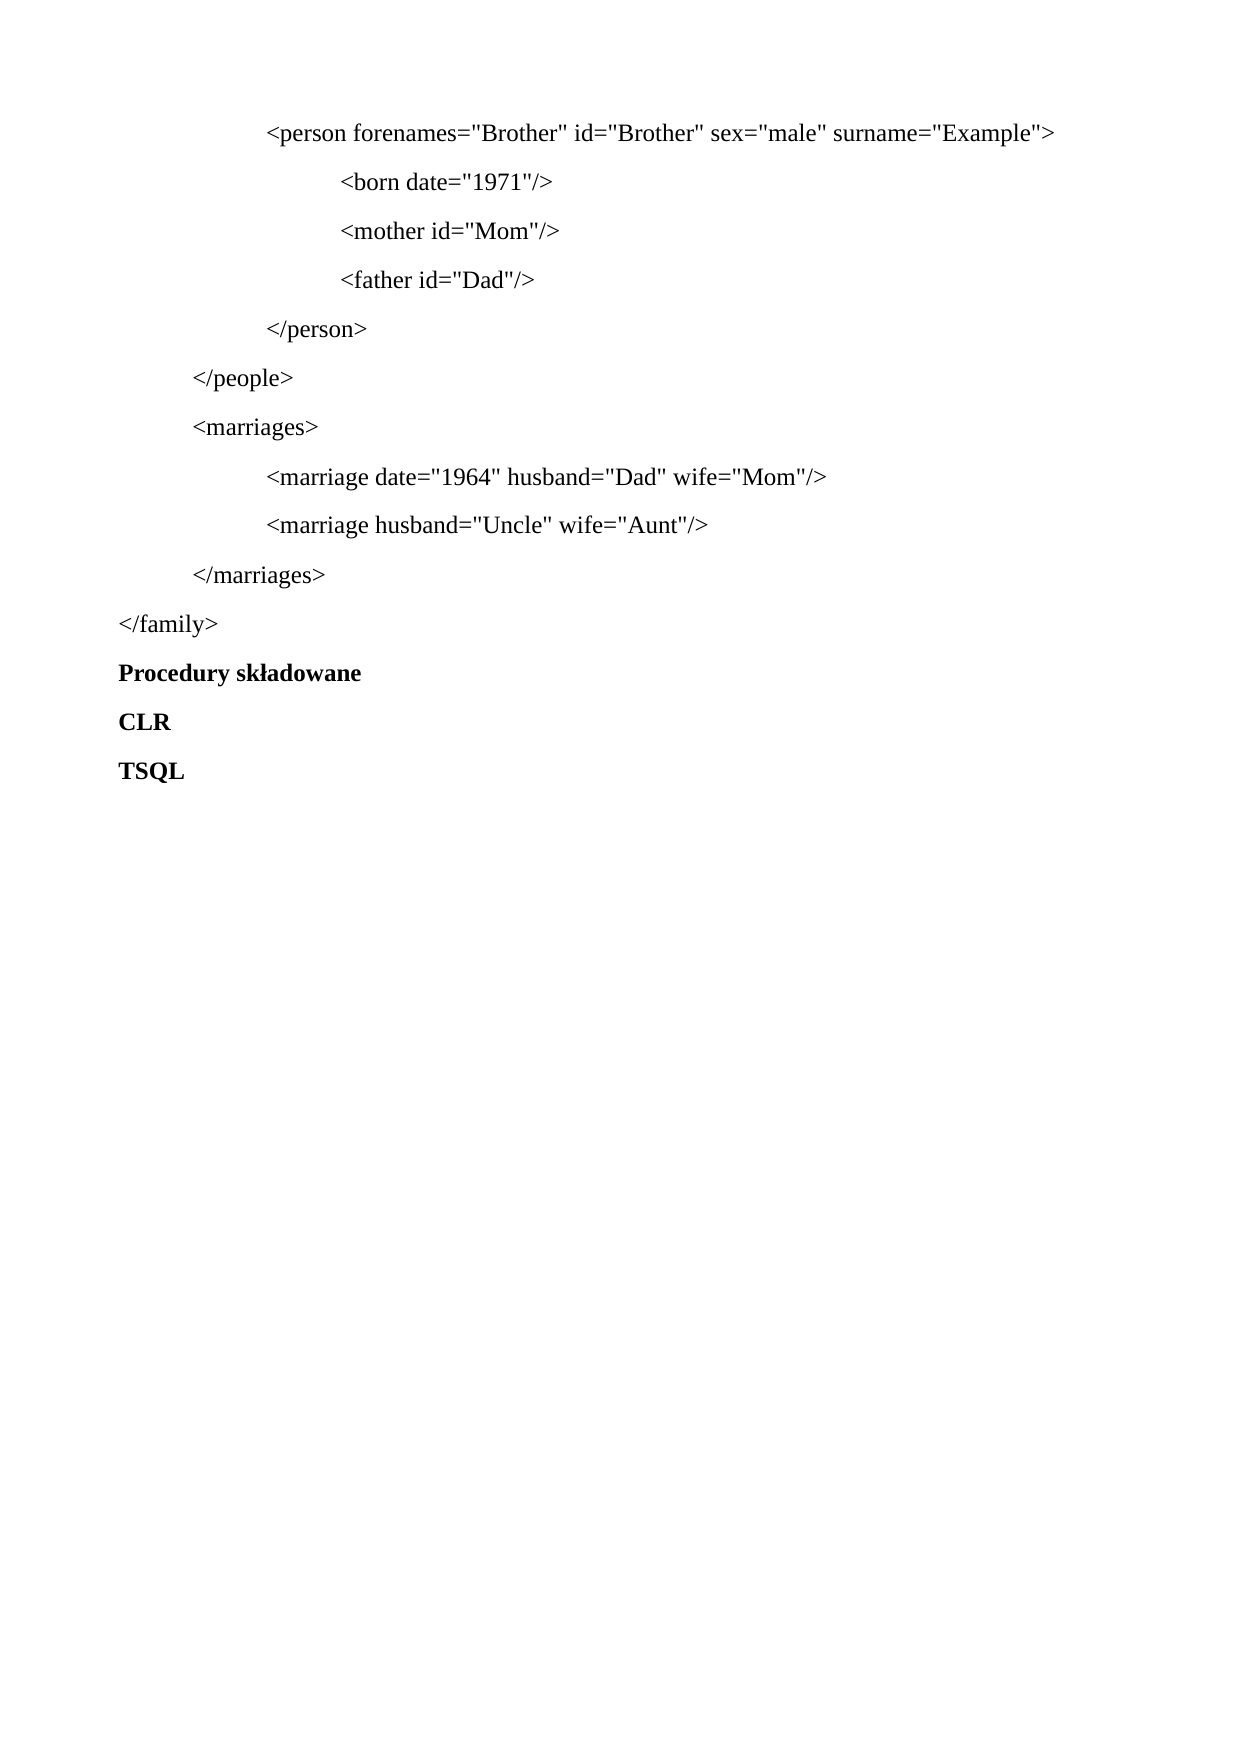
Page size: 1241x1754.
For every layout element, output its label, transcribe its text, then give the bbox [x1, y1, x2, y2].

text <marriage husband="Uncle" wife="Aunt"/> [118, 511, 1122, 539]
text TSQL [118, 756, 1122, 785]
text </marriages> [118, 560, 1122, 588]
text </family> [118, 609, 1122, 637]
text CLR [118, 707, 1122, 736]
text <born date="1971"/> [118, 167, 1122, 196]
text <father id="Dad"/> [118, 265, 1122, 294]
text <marriages> [118, 412, 1122, 441]
text </people> [118, 363, 1122, 392]
text <marriage date="1964" husband="Dad" wife="Mom"/> [118, 462, 1122, 490]
text </person> [118, 314, 1122, 343]
text Procedury składowane [118, 658, 1122, 687]
text <person forenames="Brother" id="Brother" sex="male" surname="Example"> [118, 118, 1122, 147]
text <mother id="Mom"/> [118, 216, 1122, 245]
